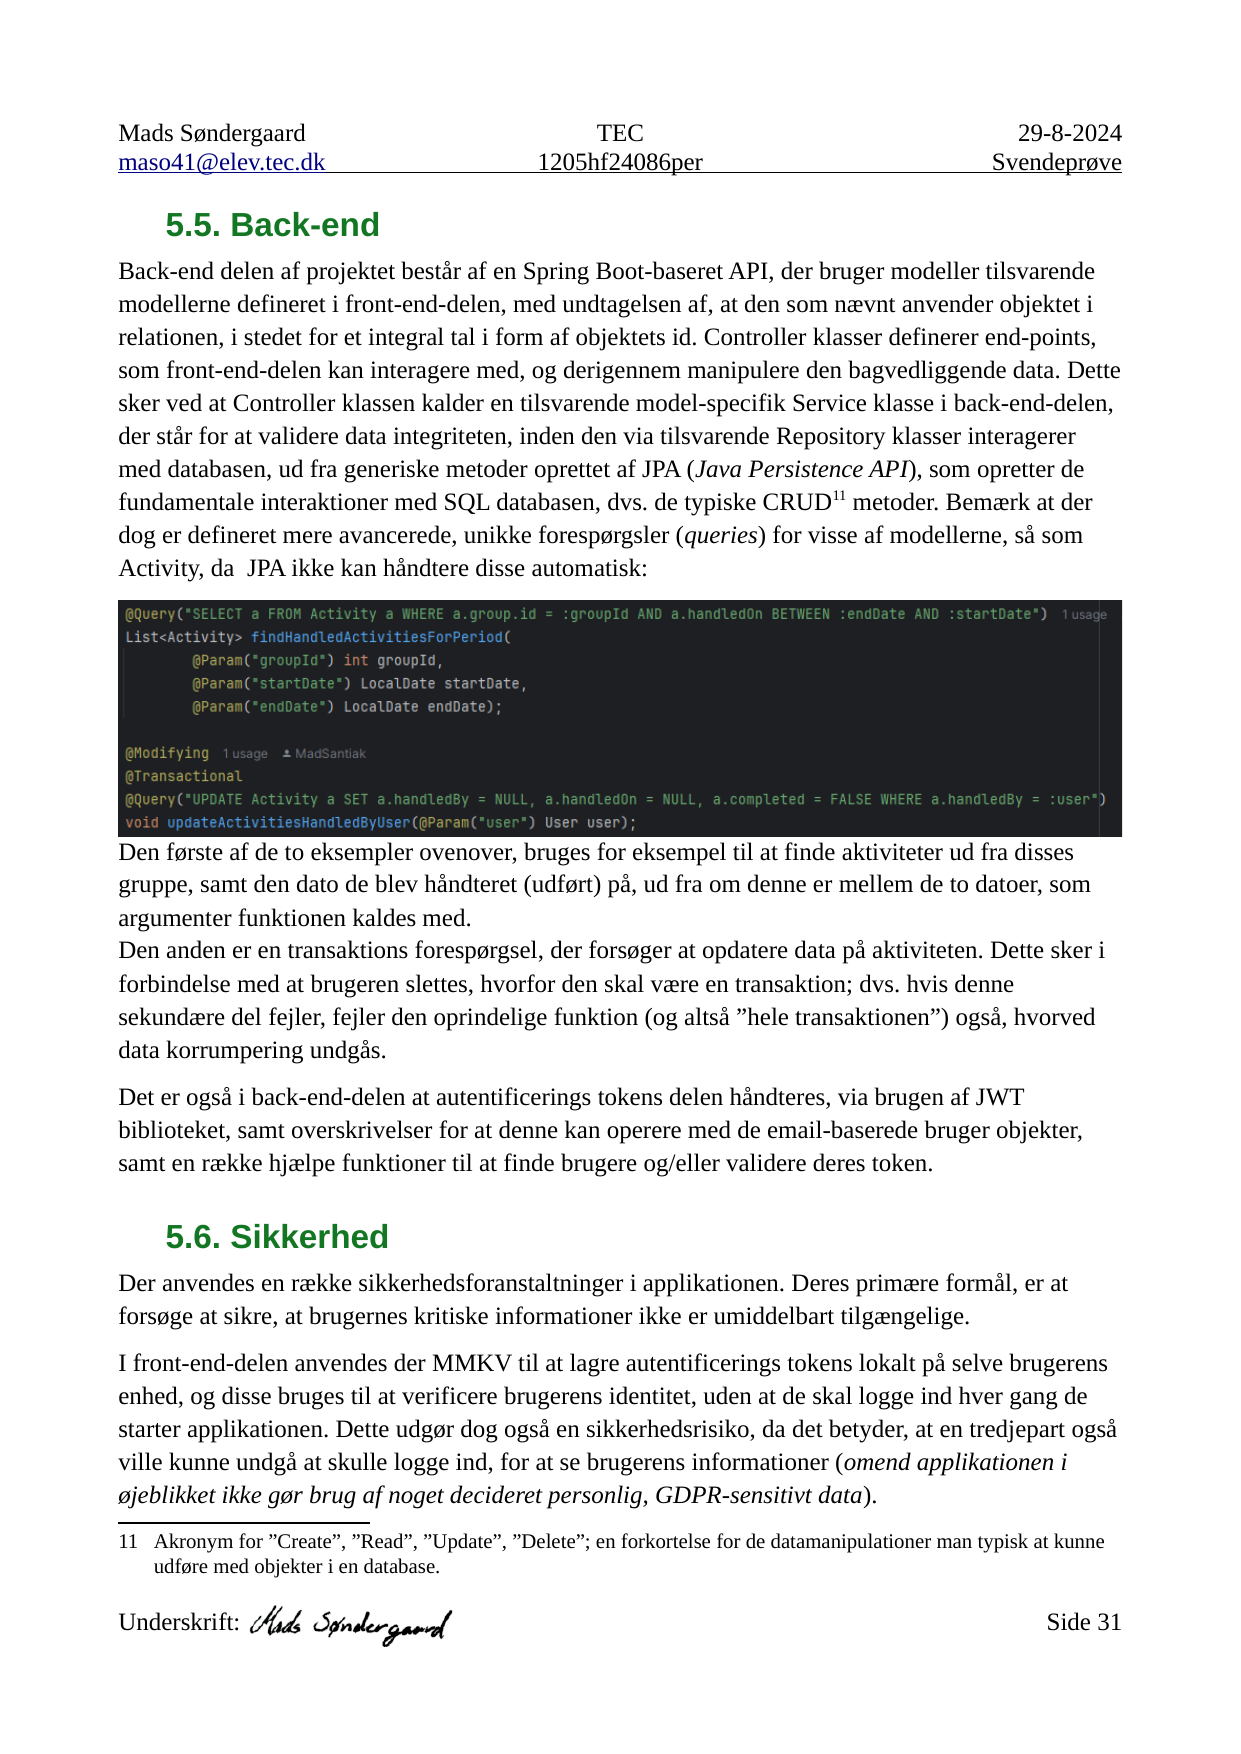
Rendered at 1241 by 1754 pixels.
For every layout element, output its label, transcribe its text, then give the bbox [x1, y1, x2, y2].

text Back-end delen af projektet består af en Spring Boot-baseret API, der bruger modeller tilsvarende modellerne defineret i front-end-delen, med undtagelsen af, at den som nævnt anvender objektet i relationen, i stedet for et integral tal i form af objektets id. Controller klasser definerer end-points, som front-end-delen kan interagere med, og derigennem manipulere den bagvedliggende data. Dette sker ved at Controller klassen kalder en tilsvarende model-specifik Service klasse i back-end-delen, der står for at validere data integriteten, inden den via tilsvarende Repository klasser interagerer med databasen, ud fra generiske metoder oprettet af JPA (Java Persistence API), som opretter de fundamentale interaktioner med SQL databasen, dvs. de typiske CRUD metoder. Bemærk at der dog er defineret mere avancerede, unikke forespørgsler (queries) for visse af modellerne, så som Activity, da JPA ikke kan håndtere disse automatisk: [118, 256, 1122, 600]
text I front-end-delen anvendes der MMKV til at lagre autentificerings tokens lokalt på selve brugerens enhed, og disse bruges til at verificere brugerens identitet, uden at de skal logge ind hver gang de starter applikationen. Dette udgør dog også en sikkerhedsrisiko, da det betyder, at en tredjepart også ville kunne undgå at skulle logge ind, for at se brugerens informationer (omend applikationen i øjeblikket ikke gør brug af noget decideret personlig, GDPR-sensitivt data). [118, 1348, 1122, 1509]
text Der anvendes en række sikkerhedsforanstaltninger i applikationen. Deres primære formål, er at forsøge at sikre, at brugernes kritiske informationer ikke er umiddelbart tilgængelige. [118, 1268, 1122, 1329]
picture [118, 600, 1123, 837]
picture [244, 1600, 458, 1647]
text Det er også i back-end-delen at autentificerings tokens delen håndteres, via brugen af JWT biblioteket, samt overskrivelser for at denne kan operere med de email-baserede bruger objekter, samt en række hjælpe funktioner til at finde brugere og/eller validere deres token. [118, 1082, 1122, 1177]
text Den første af de to eksempler ovenover, bruges for eksempel til at finde aktiviteter ud fra disses gruppe, samt den dato de blev håndteret (udført) på, ud fra om denne er mellem de to datoer, som argumenter funktionen kaldes med. Den anden er en transaktions forespørgsel, der forsøger at opdatere data på aktiviteten. Dette sker i forbindelse med at brugeren slettes, hvorfor den skal være en transaktion; dvs. hvis denne sekundære del fejler, fejler den oprindelige funktion (og altså ”hele transaktionen”) også, hvorved data korrumpering undgås. [118, 837, 1122, 1063]
subtitle 5.5. Back-end [118, 205, 1122, 243]
subtitle 5.6. Sikkerhed [118, 1217, 1122, 1255]
text Akronym for ”Create”, ”Read”, ”Update”, ”Delete”; en forkortelse for de datamanipulationer man typisk at kunne udføre med objekter i en database. [118, 1529, 1122, 1578]
